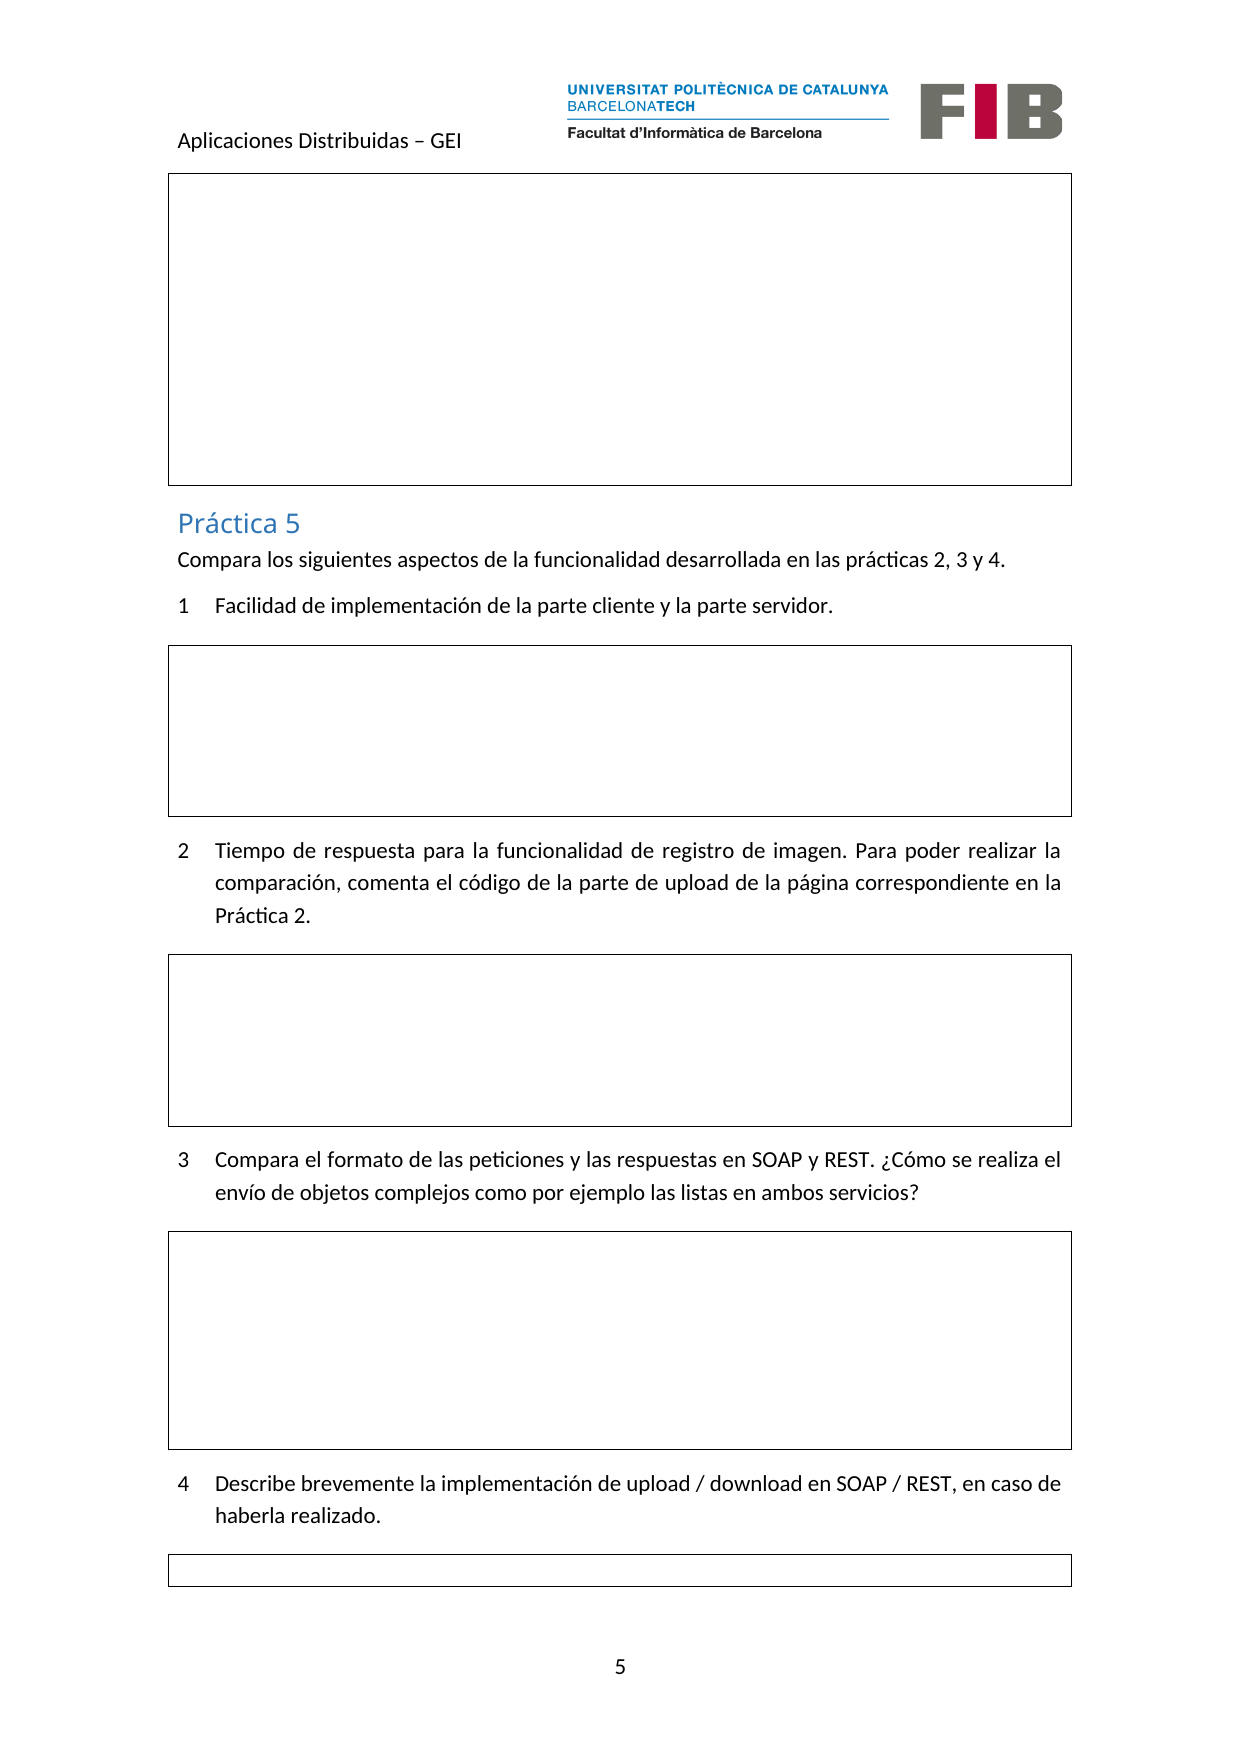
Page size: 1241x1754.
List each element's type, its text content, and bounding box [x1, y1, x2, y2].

text Compara los siguientes aspectos de la funcionalidad desarrollada en las prácticas 2, 3 y 4. [177, 545, 1063, 573]
list Compara el formato de las peticiones y las respuestas en SOAP y REST. ¿Cómo se realiza el envío de objetos complejos como por ejemplo las listas en ambos servicios? [177, 1145, 1063, 1206]
list Describe brevemente la implementación de upload / download en SOAP / REST, en caso de haberla realizado. [177, 1469, 1063, 1529]
subtitle Práctica 5 [177, 505, 1063, 542]
list Tiempo de respuesta para la funcionalidad de registro de imagen. Para poder realizar la comparación, comenta el código de la parte de upload de la página correspondiente en la Práctica 2. [177, 836, 1063, 929]
picture [565, 73, 1063, 149]
list Facilidad de implementación de la parte cliente y la parte servidor. [177, 592, 1063, 620]
